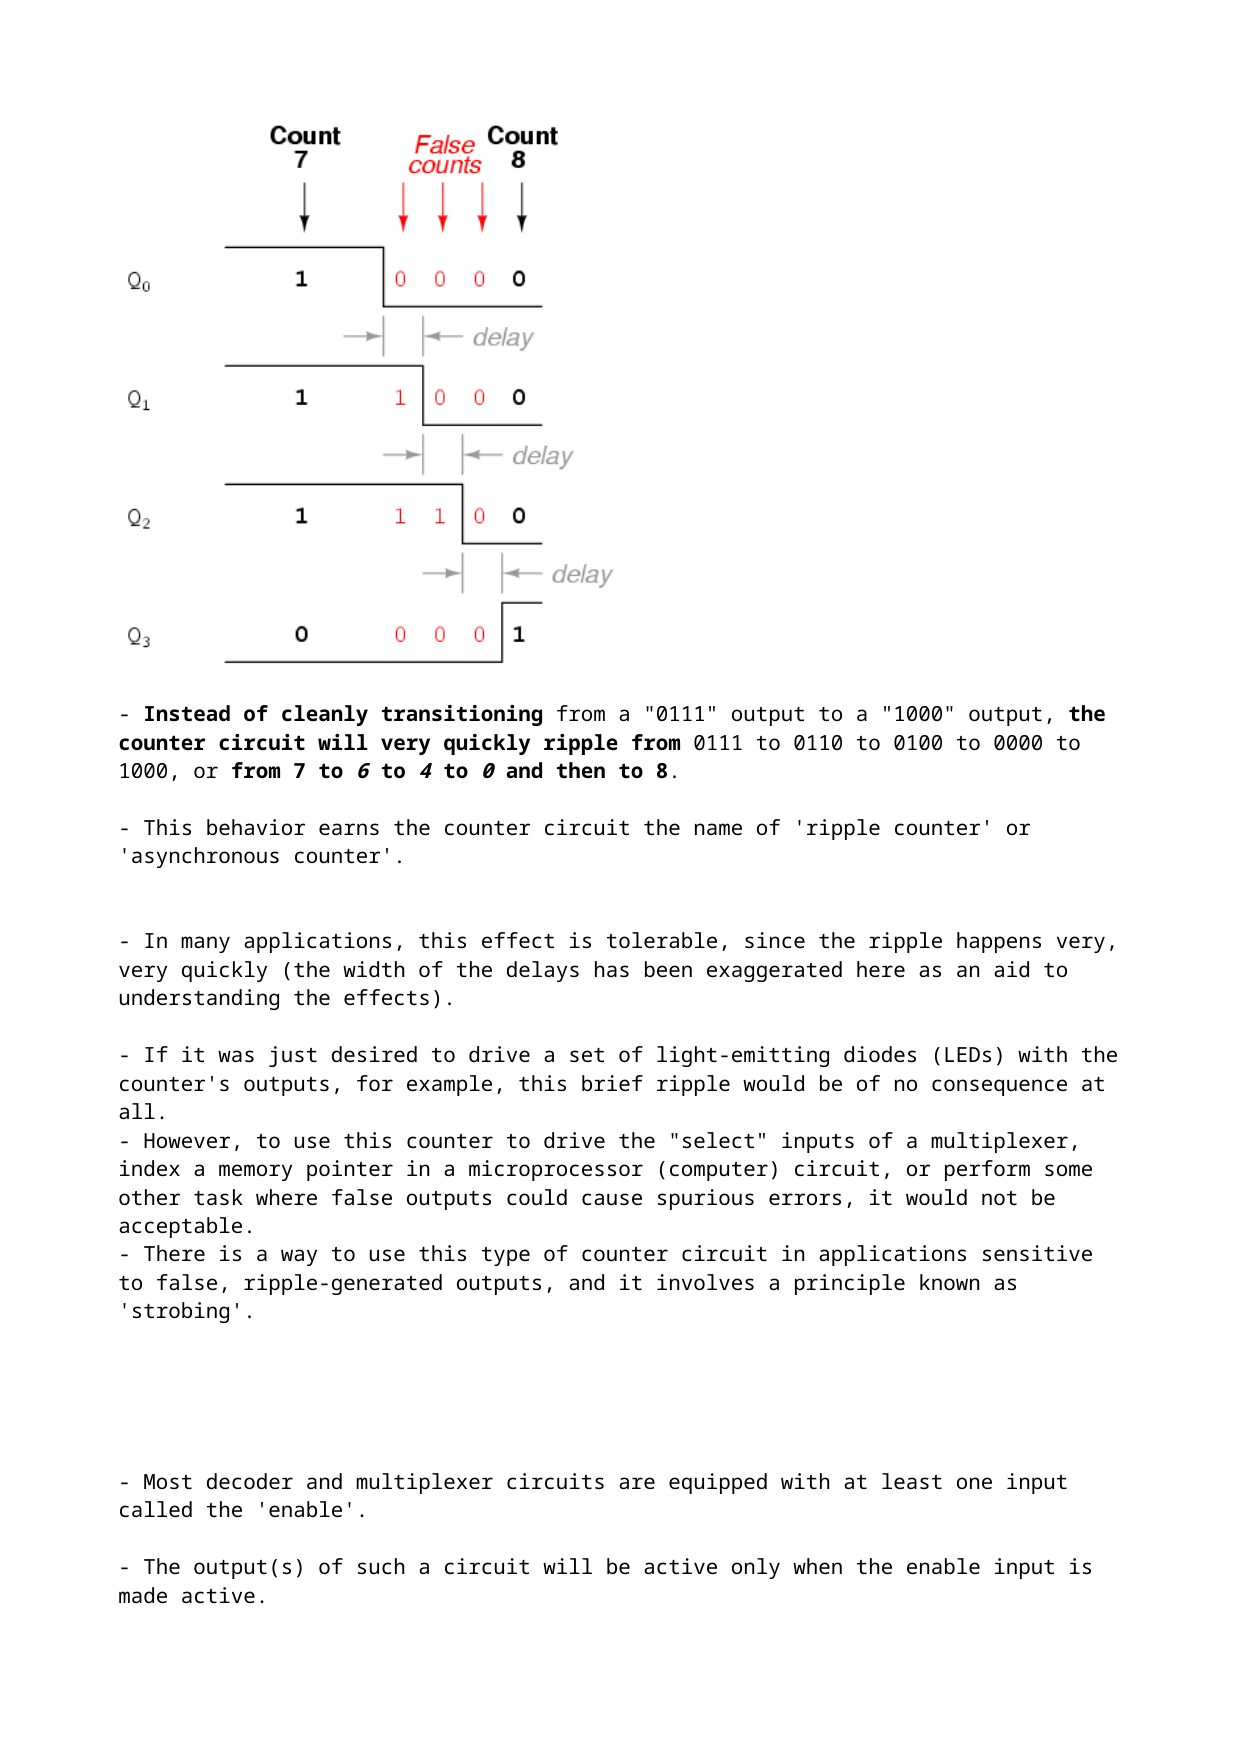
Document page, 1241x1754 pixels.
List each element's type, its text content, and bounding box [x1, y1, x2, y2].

text - If it was just desired to drive a set of light-emitting diodes (LEDs) with the counter's outputs, for example, this brief ripple would be of no consequence at all. [118, 1040, 1122, 1126]
text - The output(s) of such a circuit will be active only when the enable input is made active. [118, 1552, 1122, 1609]
text - Instead of cleanly transitioning from a "0111" output to a "1000" output, the counter circuit will very quickly ripple from 0111 to 0110 to 0100 to 0000 to 1000, or from 7 to 6 to 4 to 0 and then to 8. [118, 699, 1122, 784]
text - This behavior earns the counter circuit the name of 'ripple counter' or 'asynchronous counter'. [118, 813, 1122, 870]
text - In many applications, this effect is tolerable, since the ripple happens very, very quickly (the width of the delays has been exaggerated here as an aid to understanding the effects). [118, 927, 1122, 1012]
text - However, to use this counter to drive the "select" inputs of a multiplexer, index a memory pointer in a microprocessor (computer) circuit, or perform some other task where false outputs could cause spurious errors, it would not be acceptable. [118, 1126, 1122, 1239]
text - Most decoder and multiplexer circuits are equipped with at least one input called the 'enable'. [118, 1467, 1122, 1524]
text - There is a way to use this type of counter circuit in applications sensitive to false, ripple-generated outputs, and it involves a principle known as 'strobing'. [118, 1239, 1122, 1325]
picture [118, 118, 616, 671]
